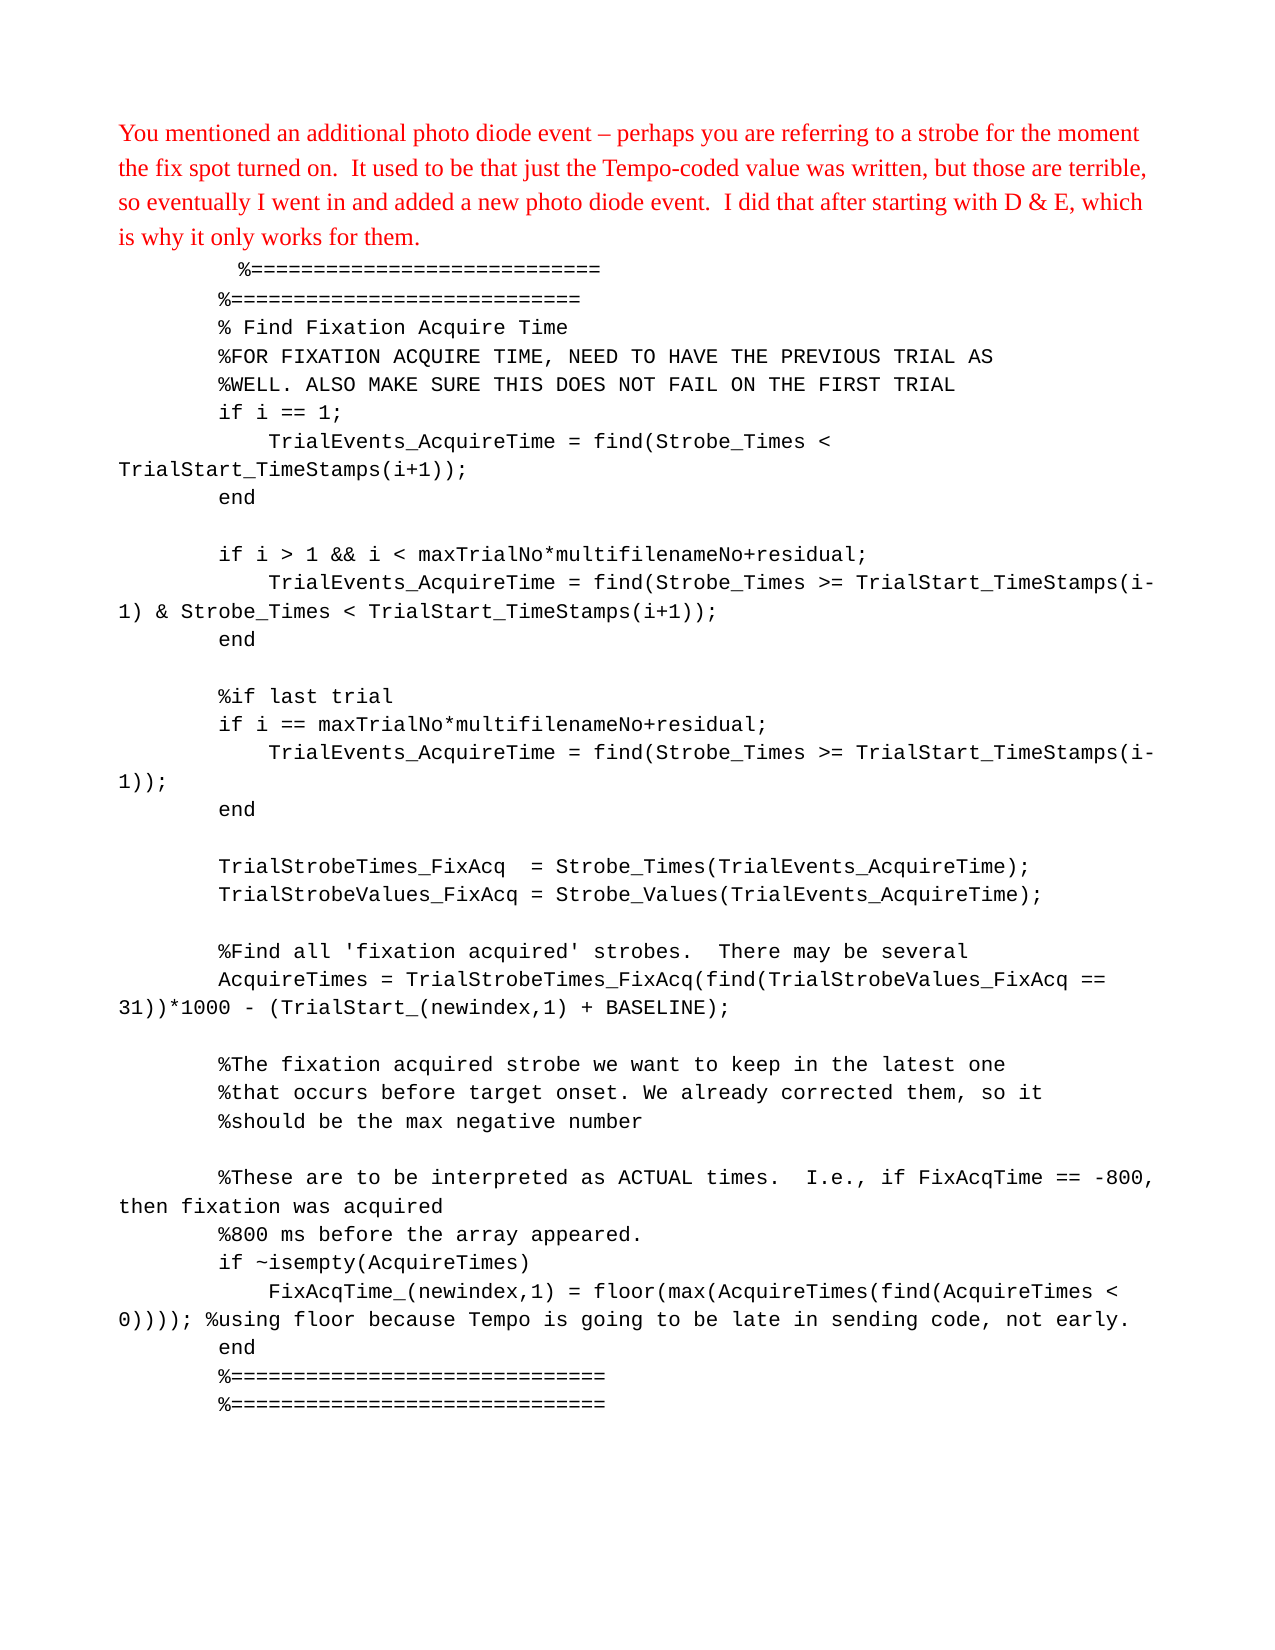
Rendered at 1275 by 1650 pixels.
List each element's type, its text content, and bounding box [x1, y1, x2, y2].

text You mentioned an additional photo diode event – perhaps you are referring to a strobe for the moment the fix spot turned on. It used to be that just the Tempo-coded value was written, but those are terrible, so eventually I went in and added a new photo diode event. I did that after starting with D & E, which is why it only works for them. %============================ %============================ % Find Fixation Acquire Time %FOR FIXATION ACQUIRE TIME, NEED TO HAVE THE PREVIOUS TRIAL AS %WELL. ALSO MAKE SURE THIS DOES NOT FAIL ON THE FIRST TRIAL if i == 1; TrialEvents_AcquireTime = find(Strobe_Times < TrialStart_TimeStamps(i+1)); end if i > 1 && i < maxTrialNo*multifilenameNo+residual; TrialEvents_AcquireTime = find(Strobe_Times >= TrialStart_TimeStamps(i-1) & Strobe_Times < TrialStart_TimeStamps(i+1)); end %if last trial if i == maxTrialNo*multifilenameNo+residual; TrialEvents_AcquireTime = find(Strobe_Times >= TrialStart_TimeStamps(i-1)); end TrialStrobeTimes_FixAcq = Strobe_Times(TrialEvents_AcquireTime); TrialStrobeValues_FixAcq = Strobe_Values(TrialEvents_AcquireTime); %Find all 'fixation acquired' strobes. There may be several AcquireTimes = TrialStrobeTimes_FixAcq(find(TrialStrobeValues_FixAcq == 31))*1000 - (TrialStart_(newindex,1) + BASELINE); %The fixation acquired strobe we want to keep in the latest one %that occurs before target onset. We already corrected them, so it %should be the max negative number %These are to be interpreted as ACTUAL times. I.e., if FixAcqTime == -800, then fixation was acquired %800 ms before the array appeared. if ~isempty(AcquireTimes) FixAcqTime_(newindex,1) = floor(max(AcquireTimes(find(AcquireTimes < 0)))); %using floor because Tempo is going to be late in sending code, not early. end %============================== %============================== [118, 118, 1157, 1521]
